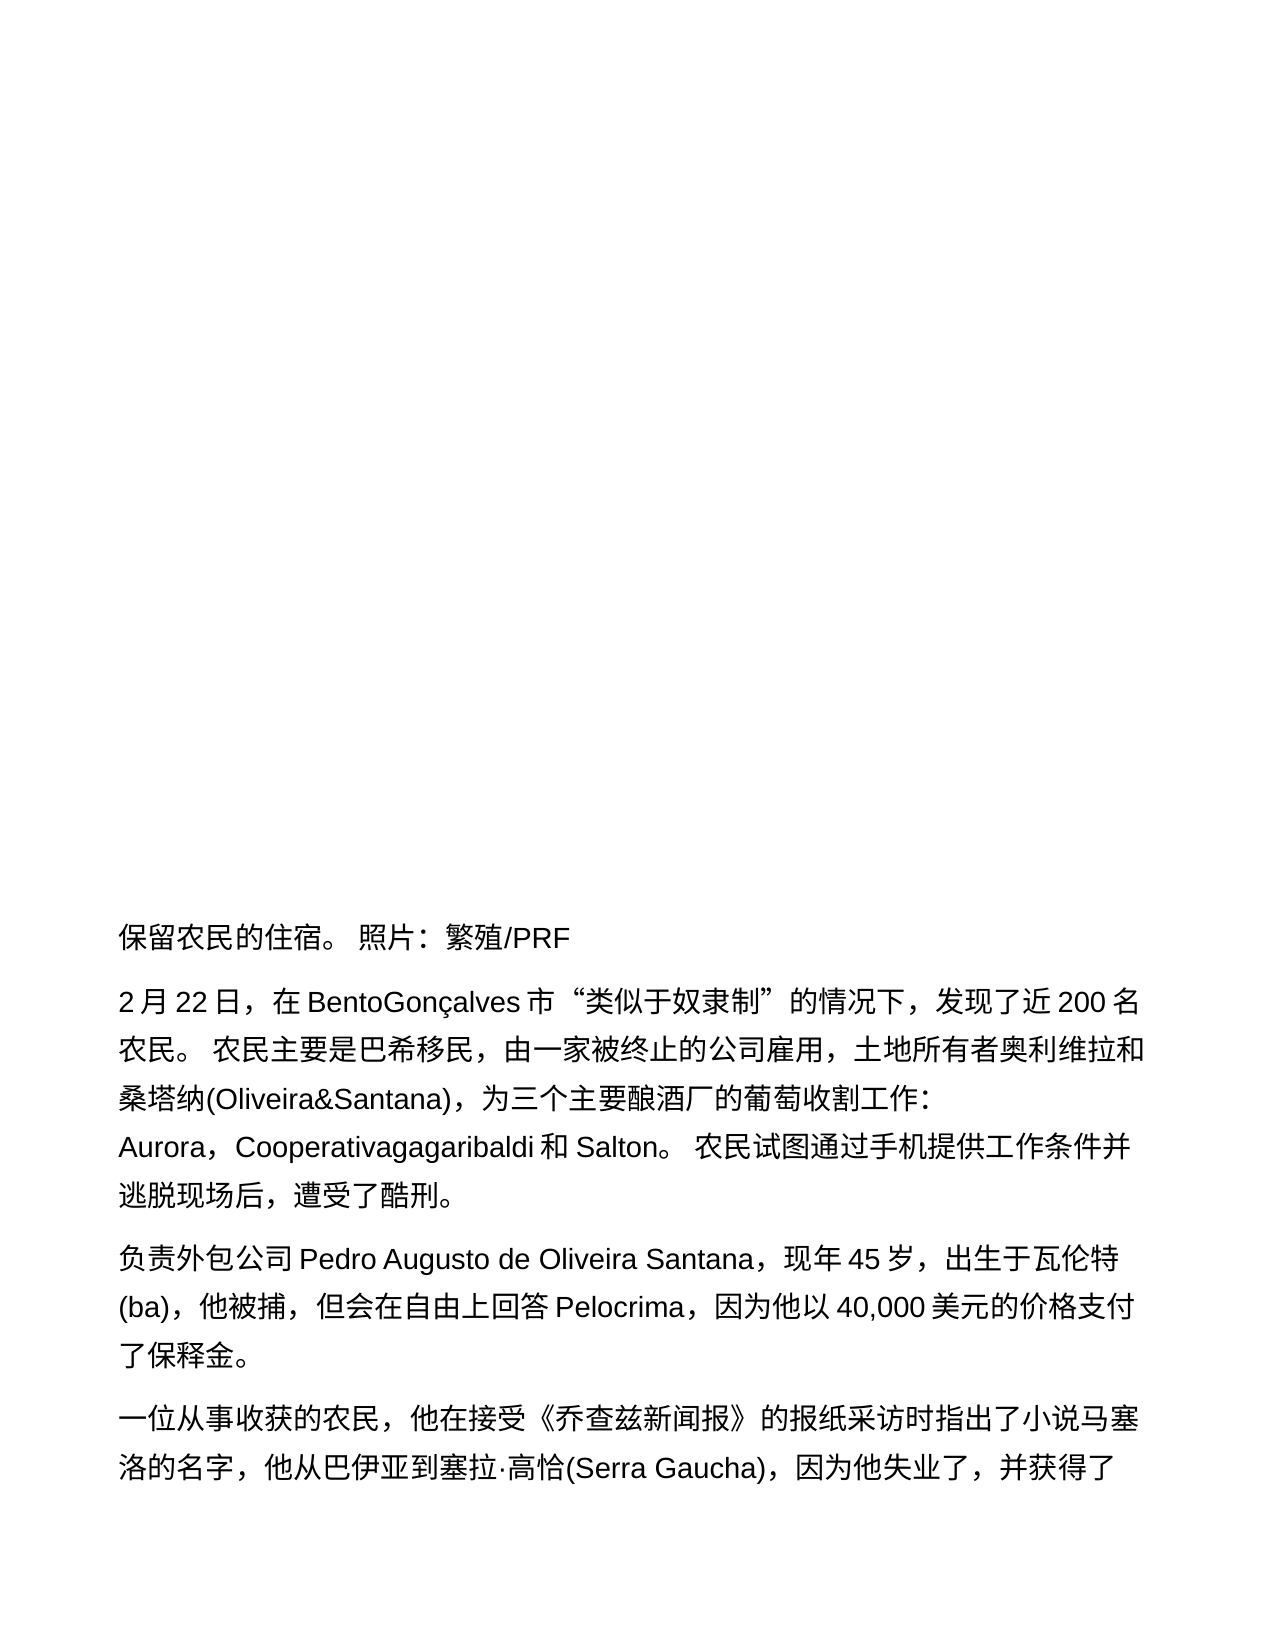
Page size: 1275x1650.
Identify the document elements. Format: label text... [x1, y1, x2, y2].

text 负责外包公司Pedro Augusto de Oliveira Santana，现年45岁，出生于瓦伦特(ba)，他被捕，但会在自由上回答Pelocrima，因为他以40,000美元的价格支付了保释金。 [118, 1235, 1157, 1375]
text 保留农民的住宿。 照片：繁殖/PRF [118, 118, 1157, 957]
text 一位从事收获的农民，他在接受《乔查兹新闻报》的报纸采访时指出了小说马塞洛的名字，他从巴伊亚到塞拉·高恰(Serra Gaucha)，因为他失业了，并获得了 [118, 1396, 1157, 1486]
text 2月22日，在BentoGonçalves市“类似于奴隶制”的情况下，发现了近200名农民。 农民主要是巴希移民，由一家被终止的公司雇用，土地所有者奥利维拉和桑塔纳(Oliveira&Santana)，为三个主要酿酒厂的葡萄收割工作：Aurora，Cooperativagagaribaldi和Salton。 农民试图通过手机提供工作条件并逃脱现场后，遭受了酷刑。 [118, 978, 1157, 1214]
